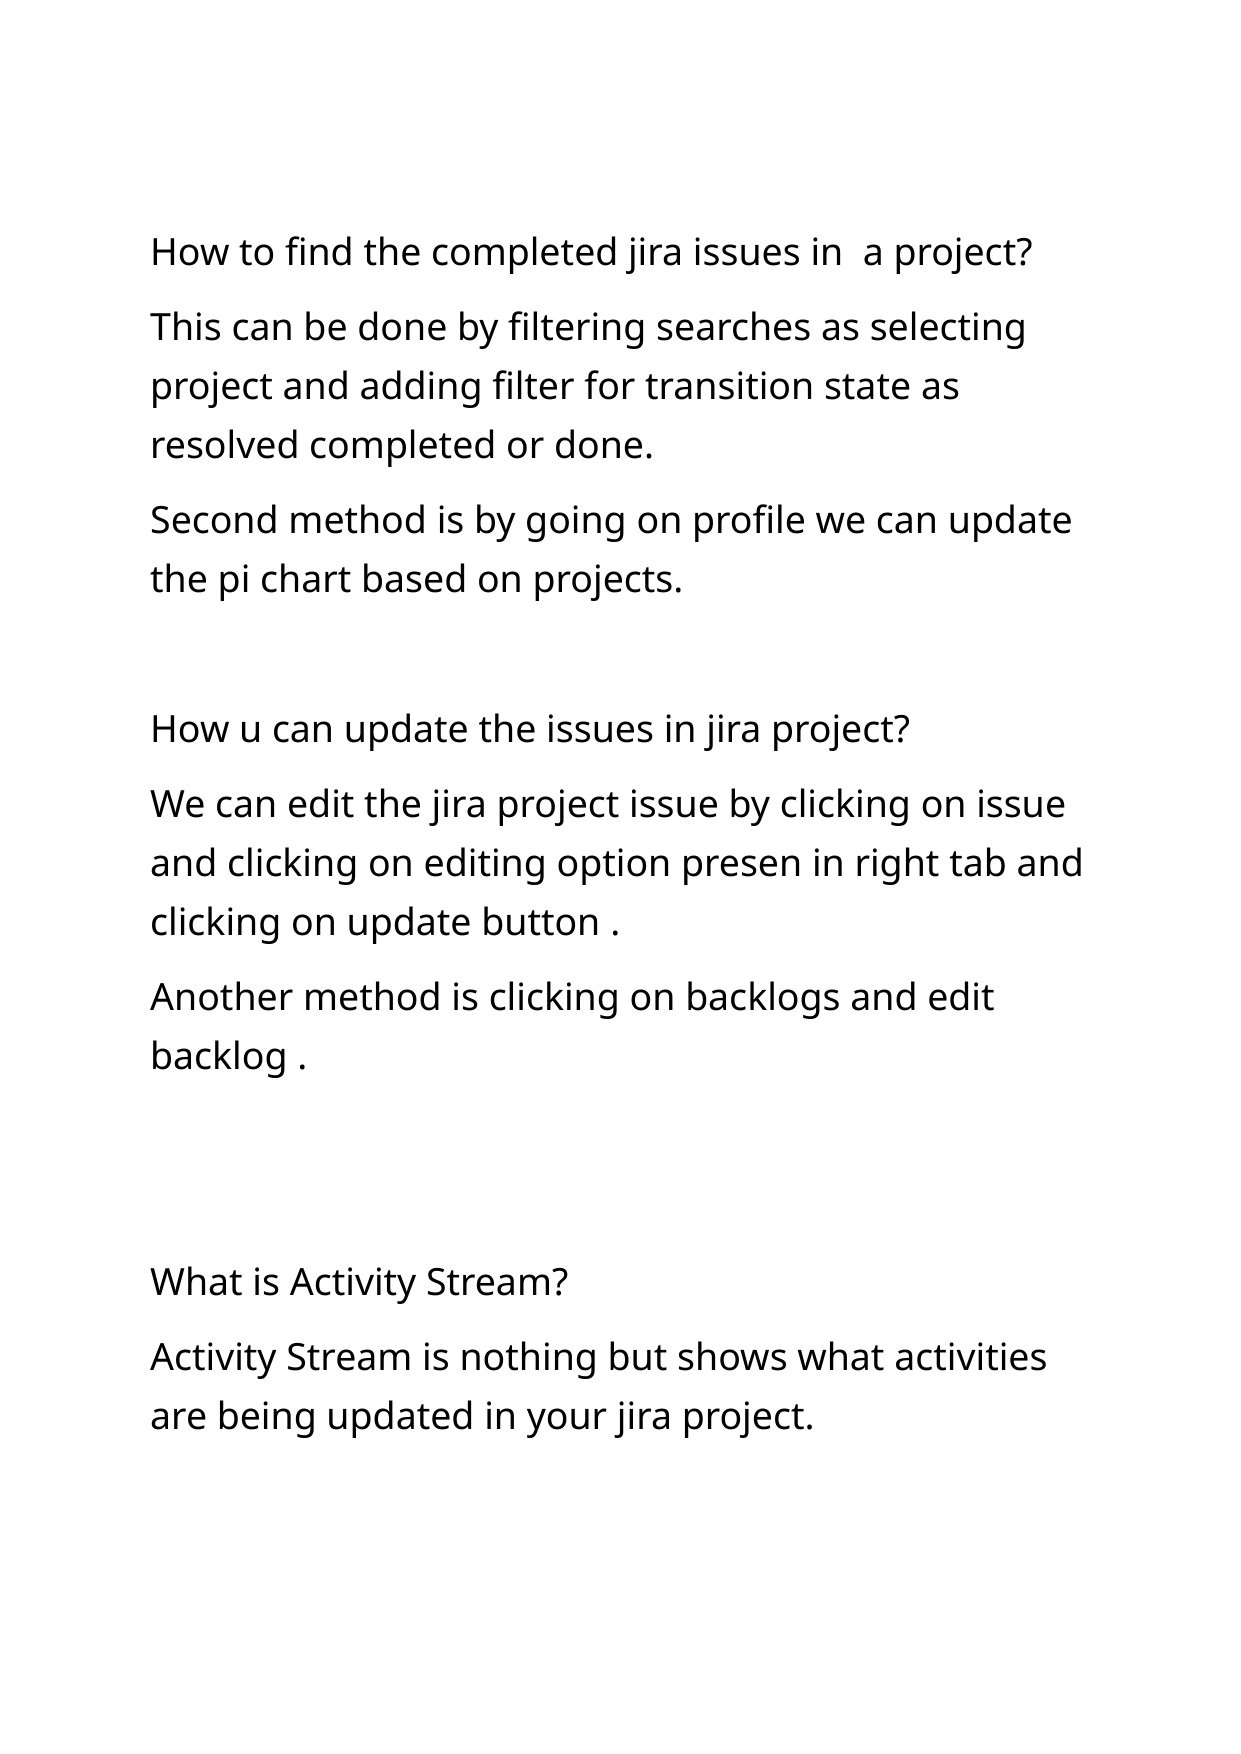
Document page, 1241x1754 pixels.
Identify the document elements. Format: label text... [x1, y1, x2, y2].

text Activity Stream is nothing but shows what activities are being updated in your jira project. [150, 1330, 1090, 1440]
text We can edit the jira project issue by clicking on issue and clicking on editing option presen in right tab and clicking on update button . [150, 778, 1090, 946]
text Second method is by going on profile we can update the pi chart based on projects. [150, 493, 1090, 603]
text What is Activity Stream? [150, 1255, 1090, 1306]
text How to find the completed jira issues in a project? [150, 225, 1090, 276]
text This can be done by filtering searches as selecting project and adding filter for transition state as resolved completed or done. [150, 301, 1090, 469]
text Another method is clicking on backlogs and edit backlog . [150, 970, 1090, 1080]
text How u can update the issues in jira project? [150, 702, 1090, 753]
